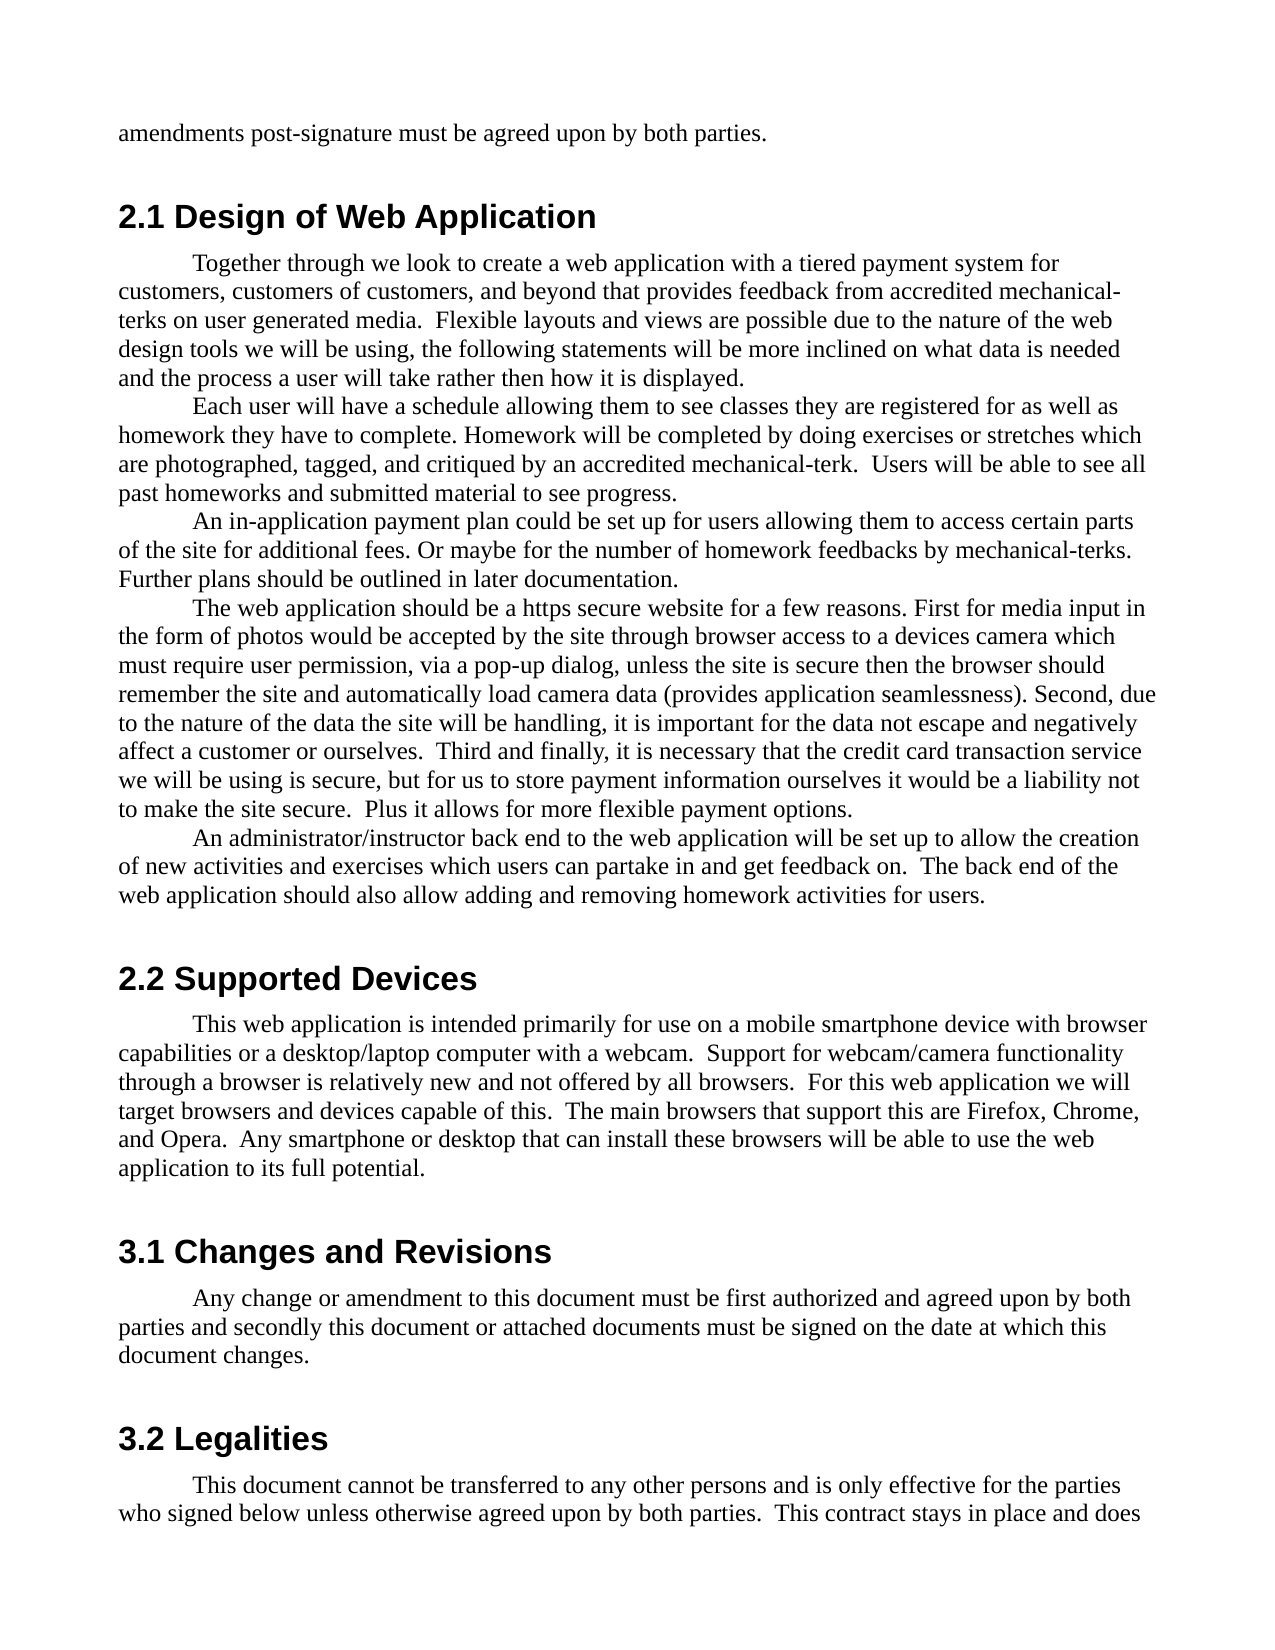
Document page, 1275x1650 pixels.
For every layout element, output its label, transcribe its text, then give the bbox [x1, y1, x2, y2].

text An administrator/instructor back end to the web application will be set up to allow the creation of new activities and exercises which users can partake in and get feedback on. The back end of the web application should also allow adding and removing homework activities for users. [118, 823, 1157, 909]
subtitle 2.2 Supported Devices [118, 958, 1157, 997]
subtitle 3.1 Changes and Revisions [118, 1232, 1157, 1270]
text An in-application payment plan could be set up for users allowing them to access certain parts of the site for additional fees. Or maybe for the number of homework feedbacks by mechanical-terks. Further plans should be outlined in later documentation. [118, 506, 1157, 593]
subtitle 3.2 Legalities [118, 1419, 1157, 1457]
text amendments post-signature must be agreed upon by both parties. [118, 118, 1157, 147]
text The web application should be a https secure website for a few reasons. First for media input in the form of photos would be accepted by the site through browser access to a devices camera which must require user permission, via a pop-up dialog, unless the site is secure then the browser should remember the site and automatically load camera data (provides application seamlessness). Second, due to the nature of the data the site will be handling, it is important for the data not escape and negatively affect a customer or ourselves. Third and finally, it is necessary that the credit card transaction service we will be using is secure, but for us to store payment information ourselves it would be a liability not to make the site secure. Plus it allows for more flexible payment options. [118, 593, 1157, 823]
text Together through we look to create a web application with a tiered payment system for customers, customers of customers, and beyond that provides feedback from accredited mechanical-terks on user generated media. Flexible layouts and views are possible due to the nature of the web design tools we will be using, the following statements will be more inclined on what data is needed and the process a user will take rather then how it is displayed. [118, 248, 1157, 391]
text Each user will have a schedule allowing them to see classes they are registered for as well as homework they have to complete. Homework will be completed by doing exercises or stretches which are photographed, tagged, and critiqued by an accredited mechanical-terk. Users will be able to see all past homeworks and submitted material to see progress. [118, 391, 1157, 506]
text This web application is intended primarily for use on a mobile smartphone device with browser capabilities or a desktop/laptop computer with a webcam. Support for webcam/camera functionality through a browser is relatively new and not offered by all browsers. For this web application we will target browsers and devices capable of this. The main browsers that support this are Firefox, Chrome, and Opera. Any smartphone or desktop that can install these browsers will be able to use the web application to its full potential. [118, 1009, 1157, 1182]
text Any change or amendment to this document must be first authorized and agreed upon by both parties and secondly this document or attached documents must be signed on the date at which this document changes. [118, 1283, 1157, 1369]
subtitle 2.1 Design of Web Application [118, 196, 1157, 235]
text This document cannot be transferred to any other persons and is only effective for the parties who signed below unless otherwise agreed upon by both parties. This contract stays in place and does [118, 1470, 1157, 1527]
